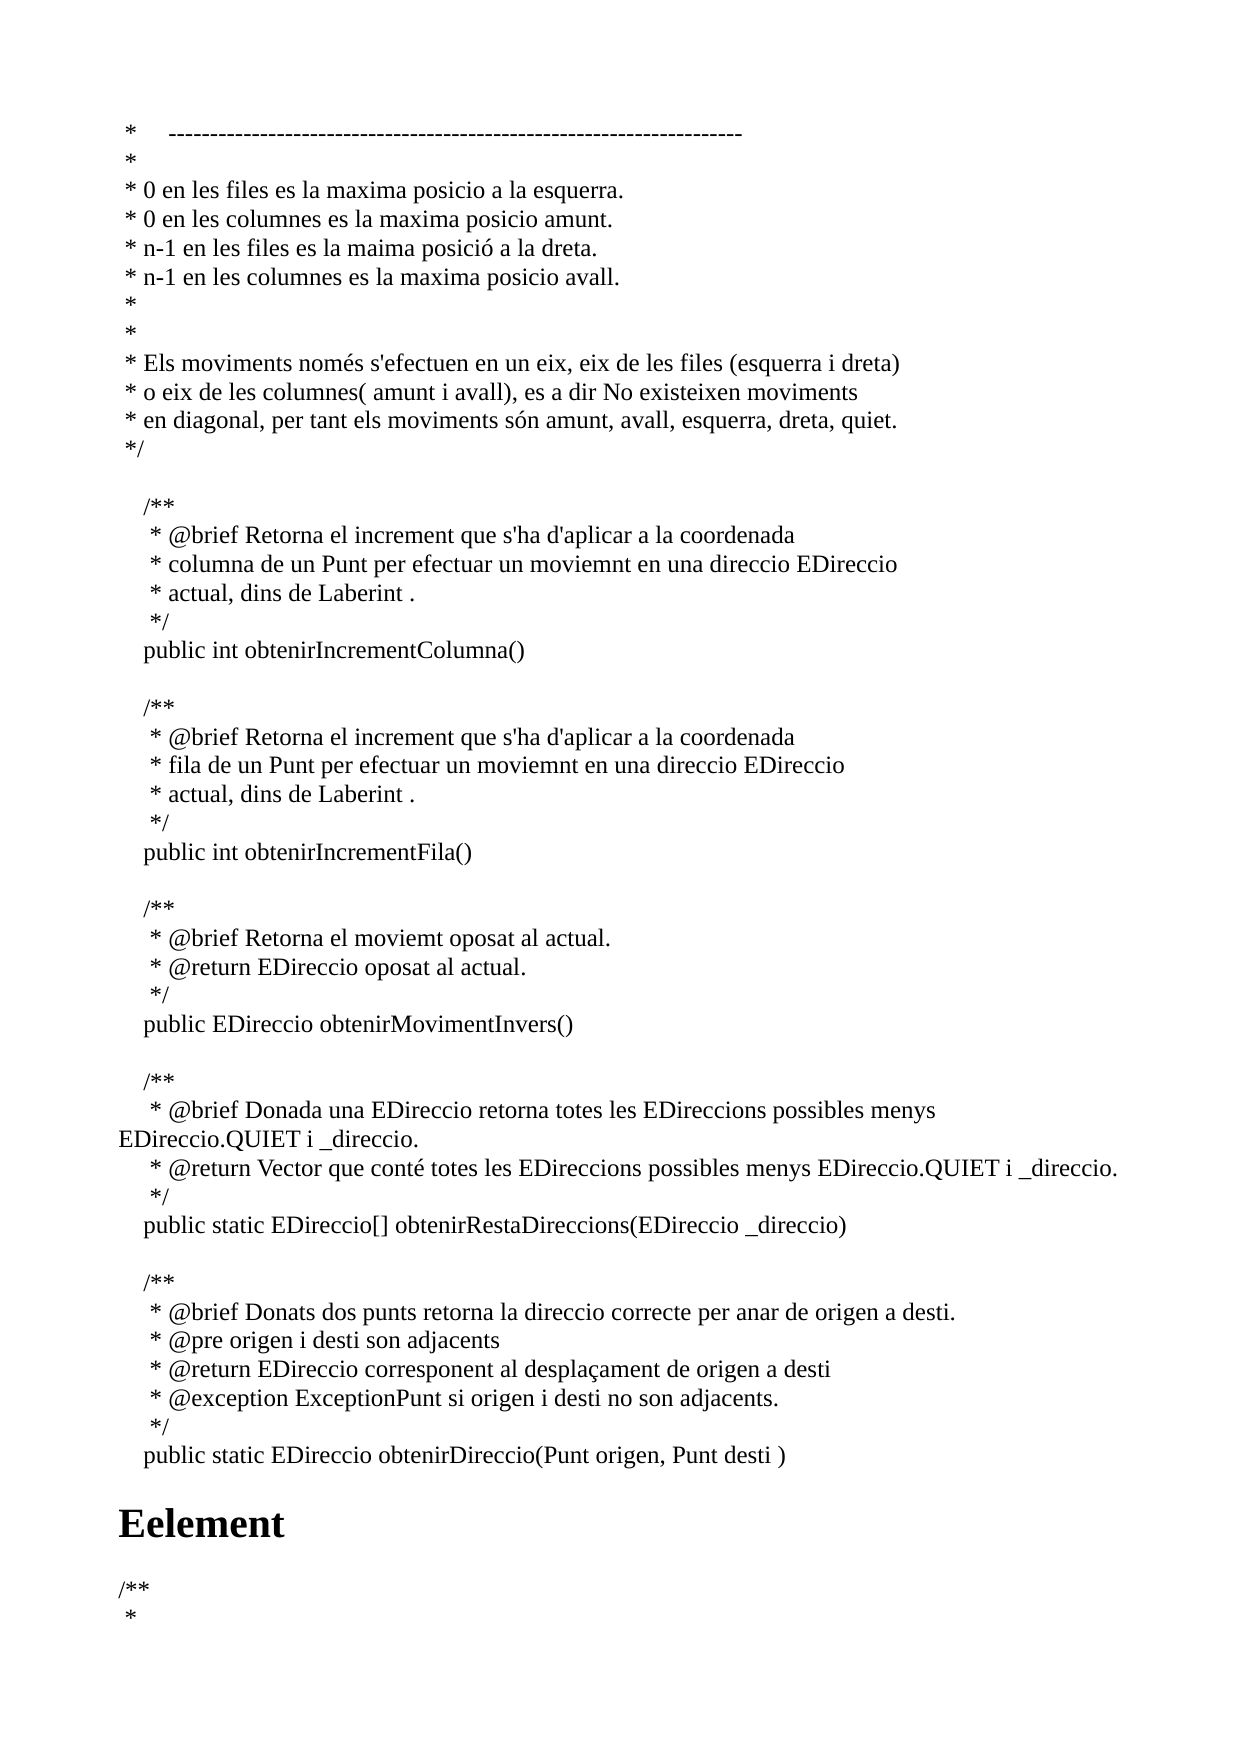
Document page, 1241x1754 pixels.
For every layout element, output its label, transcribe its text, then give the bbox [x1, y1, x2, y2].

text * @exception ExceptionPunt si origen i desti no son adjacents. [118, 1383, 1122, 1412]
text public int obtenirIncrementColumna() [118, 636, 1122, 664]
text * [118, 291, 1122, 319]
text * 0 en les files es la maxima posicio a la esquerra. [118, 176, 1122, 204]
text */ [118, 981, 1122, 1009]
text * --------------------------------------------------------------------- [118, 118, 1122, 147]
text * @return Vector que conté totes les EDireccions possibles menys EDireccio.QUIET i _direccio. [118, 1153, 1122, 1182]
text * @brief Donats dos punts retorna la direccio correcte per anar de origen a desti. [118, 1297, 1122, 1326]
text * n-1 en les files es la maima posició a la dreta. [118, 233, 1122, 262]
text * columna de un Punt per efectuar un moviemnt en una direccio EDireccio [118, 549, 1122, 578]
text * [118, 1603, 1122, 1632]
text * Els moviments només s'efectuen en un eix, eix de les files (esquerra i dreta) [118, 348, 1122, 377]
text * @brief Retorna el moviemt oposat al actual. [118, 923, 1122, 952]
text * 0 en les columnes es la maxima posicio amunt. [118, 204, 1122, 233]
text /** [118, 1268, 1122, 1297]
text * actual, dins de Laberint . [118, 779, 1122, 808]
text /** [118, 492, 1122, 521]
text * @pre origen i desti son adjacents [118, 1326, 1122, 1354]
text /** [118, 894, 1122, 923]
text * o eix de les columnes( amunt i avall), es a dir No existeixen moviments [118, 377, 1122, 406]
text * [118, 319, 1122, 348]
text */ [118, 1182, 1122, 1211]
text * en diagonal, per tant els moviments són amunt, avall, esquerra, dreta, quiet. [118, 406, 1122, 434]
text */ [118, 808, 1122, 837]
text * @return EDireccio oposat al actual. [118, 952, 1122, 981]
text public static EDireccio obtenirDireccio(Punt origen, Punt desti ) [118, 1441, 1122, 1469]
text public static EDireccio[] obtenirRestaDireccions(EDireccio _direccio) [118, 1211, 1122, 1239]
text public EDireccio obtenirMovimentInvers() [118, 1009, 1122, 1038]
text */ [118, 1412, 1122, 1441]
text * @return EDireccio corresponent al desplaçament de origen a desti [118, 1354, 1122, 1383]
text * n-1 en les columnes es la maxima posicio avall. [118, 262, 1122, 291]
text /** [118, 693, 1122, 722]
text * @brief Retorna el increment que s'ha d'aplicar a la coordenada [118, 722, 1122, 751]
text * [118, 147, 1122, 176]
text * @brief Retorna el increment que s'ha d'aplicar a la coordenada [118, 521, 1122, 549]
text * actual, dins de Laberint . [118, 578, 1122, 607]
text */ [118, 607, 1122, 636]
text /** [118, 1575, 1122, 1603]
text Eelement [118, 1498, 1122, 1546]
text /** [118, 1067, 1122, 1096]
text * @brief Donada una EDireccio retorna totes les EDireccions possibles menys EDireccio.QUIET i _direccio. [118, 1096, 1122, 1153]
text * fila de un Punt per efectuar un moviemnt en una direccio EDireccio [118, 751, 1122, 779]
text */ [118, 434, 1122, 463]
text public int obtenirIncrementFila() [118, 837, 1122, 866]
